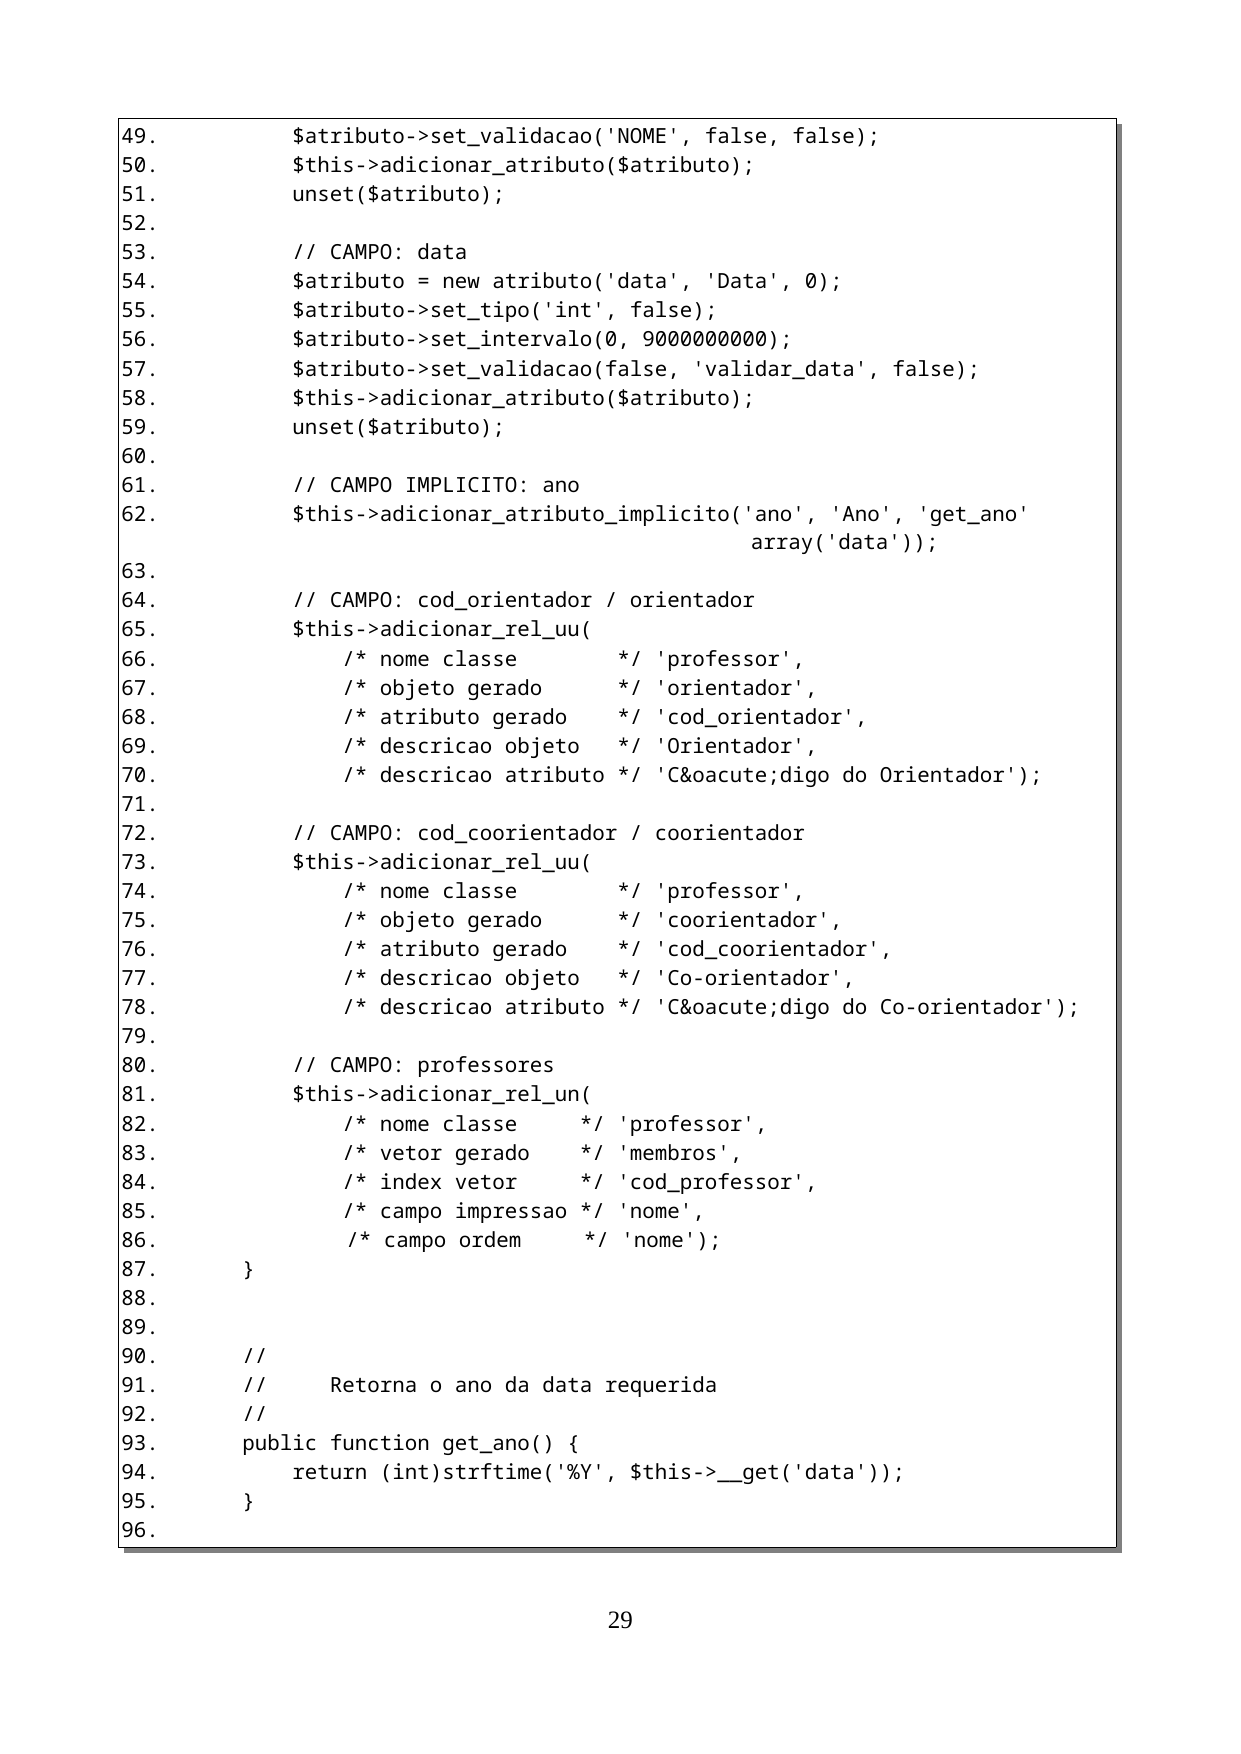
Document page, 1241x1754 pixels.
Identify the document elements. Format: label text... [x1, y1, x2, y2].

list /* objeto gerado */ 'orientador', [119, 670, 1116, 699]
list $atributo->set_validacao(false, 'validar_data', false); [119, 351, 1116, 380]
list // [119, 1396, 1116, 1425]
list $this->adicionar_atributo($atributo); [119, 380, 1116, 409]
list /* descricao objeto */ 'Orientador', [119, 728, 1116, 757]
list } [119, 1251, 1116, 1282]
list $atributo = new atributo('data', 'Data', 0); [119, 263, 1116, 292]
list /* objeto gerado */ 'coorientador', [119, 902, 1116, 931]
list /* atributo gerado */ 'cod_coorientador', [119, 931, 1116, 960]
list /* nome classe */ 'professor', [119, 873, 1116, 902]
list /* campo ordem */ 'nome'); [119, 1222, 1116, 1251]
list // CAMPO: cod_coorientador / coorientador [119, 815, 1116, 844]
list /* nome classe */ 'professor', [119, 1106, 1116, 1135]
list // CAMPO IMPLICITO: ano [119, 467, 1116, 496]
list $this->adicionar_atributo($atributo); [119, 147, 1116, 176]
list $atributo->set_intervalo(0, 9000000000); [119, 322, 1116, 351]
list // CAMPO: data [119, 234, 1116, 263]
list return (int)strftime('%Y', $this->__get('data')); [119, 1454, 1116, 1483]
list $atributo->set_validacao('NOME', false, false); [119, 119, 1116, 147]
list public function get_ano() { [119, 1425, 1116, 1454]
list // CAMPO: cod_orientador / orientador [119, 582, 1116, 612]
list unset($atributo); [119, 176, 1116, 208]
list // Retorna o ano da data requerida [119, 1367, 1116, 1396]
list $this->adicionar_atributo_implicito('ano', 'Ano', 'get_ano' array('data')); [119, 496, 1116, 556]
list $atributo->set_tipo('int', false); [119, 292, 1116, 322]
list $this->adicionar_rel_uu( [119, 844, 1116, 873]
list // [119, 1338, 1116, 1367]
list } [119, 1483, 1116, 1515]
list /* atributo gerado */ 'cod_orientador', [119, 699, 1116, 728]
list $this->adicionar_rel_un( [119, 1077, 1116, 1106]
list /* index vetor */ 'cod_professor', [119, 1164, 1116, 1193]
list unset($atributo); [119, 409, 1116, 440]
list /* descricao objeto */ 'Co-orientador', [119, 960, 1116, 989]
list $this->adicionar_rel_uu( [119, 612, 1116, 641]
list /* nome classe */ 'professor', [119, 641, 1116, 670]
list /* descricao atributo */ 'C&oacute;digo do Co-orientador'); [119, 989, 1116, 1021]
list /* descricao atributo */ 'C&oacute;digo do Orientador'); [119, 757, 1116, 788]
list /* campo impressao */ 'nome', [119, 1193, 1116, 1222]
list /* vetor gerado */ 'membros', [119, 1135, 1116, 1164]
list // CAMPO: professores [119, 1047, 1116, 1077]
